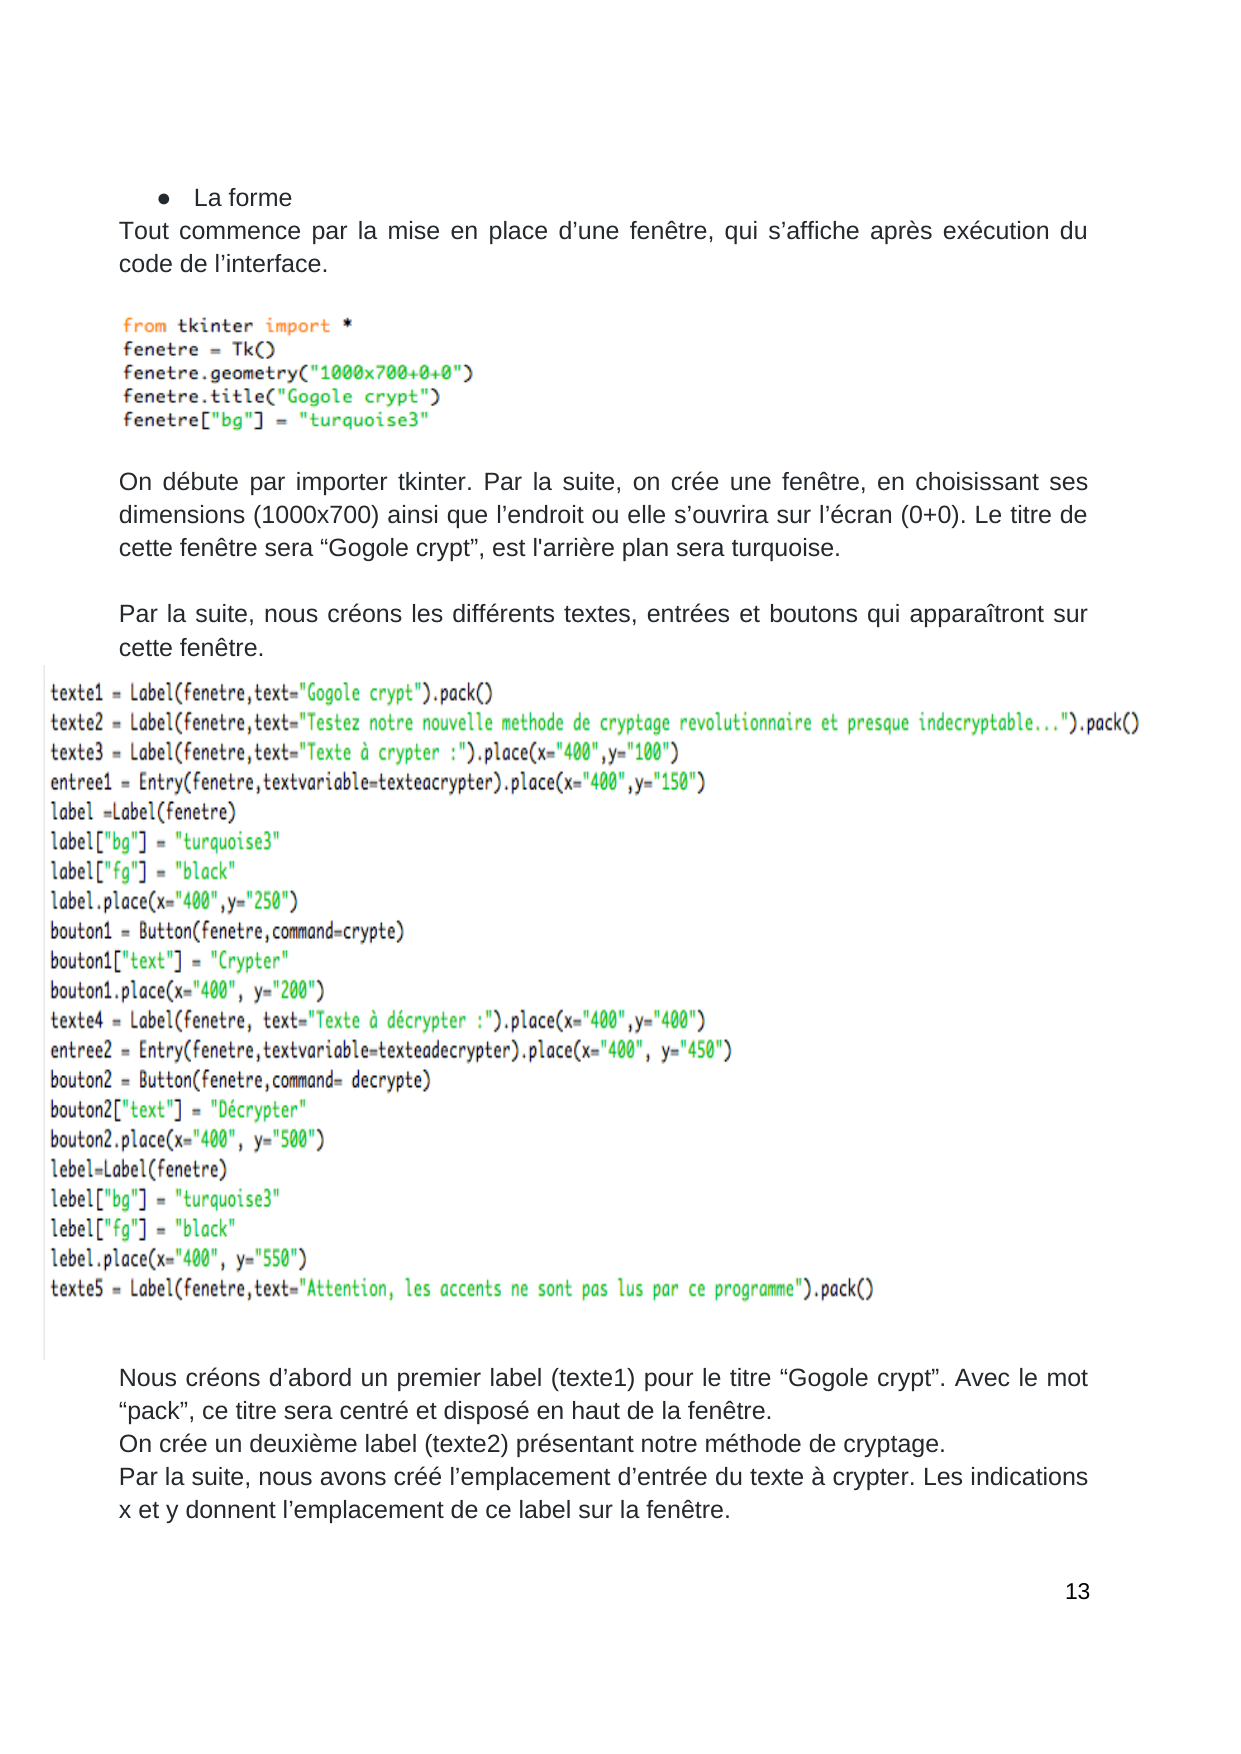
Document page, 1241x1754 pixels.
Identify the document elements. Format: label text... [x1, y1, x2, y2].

text Tout commence par la mise en place d’une fenêtre, qui s’affiche après exécution du code de l’interface. [119, 216, 1090, 278]
list La forme [156, 183, 1090, 212]
text Par la suite, nous créons les différents textes, entrées et boutons qui apparaîtront sur cette fenêtre. [119, 599, 1090, 661]
picture [118, 315, 501, 464]
text Par la suite, nous avons créé l’emplacement d’entrée du texte à crypter. Les indications x et y donnent l’emplacement de ce label sur la fenêtre. [119, 1462, 1090, 1524]
text On crée un deuxième label (texte2) présentant notre méthode de cryptage. [119, 1429, 1090, 1458]
picture [43, 665, 1164, 1360]
text Nous créons d’abord un premier label (texte1) pour le titre “Gogole crypt”. Avec le mot “pack”, ce titre sera centré et disposé en haut de la fenêtre. [119, 1363, 1090, 1425]
text On débute par importer tkinter. Par la suite, on crée une fenêtre, en choisissant ses dimensions (1000x700) ainsi que l’endroit ou elle s’ouvrira sur l’écran (0+0). Le titre de cette fenêtre sera “Gogole crypt”, est l'arrière plan sera turquoise. [119, 467, 1090, 562]
